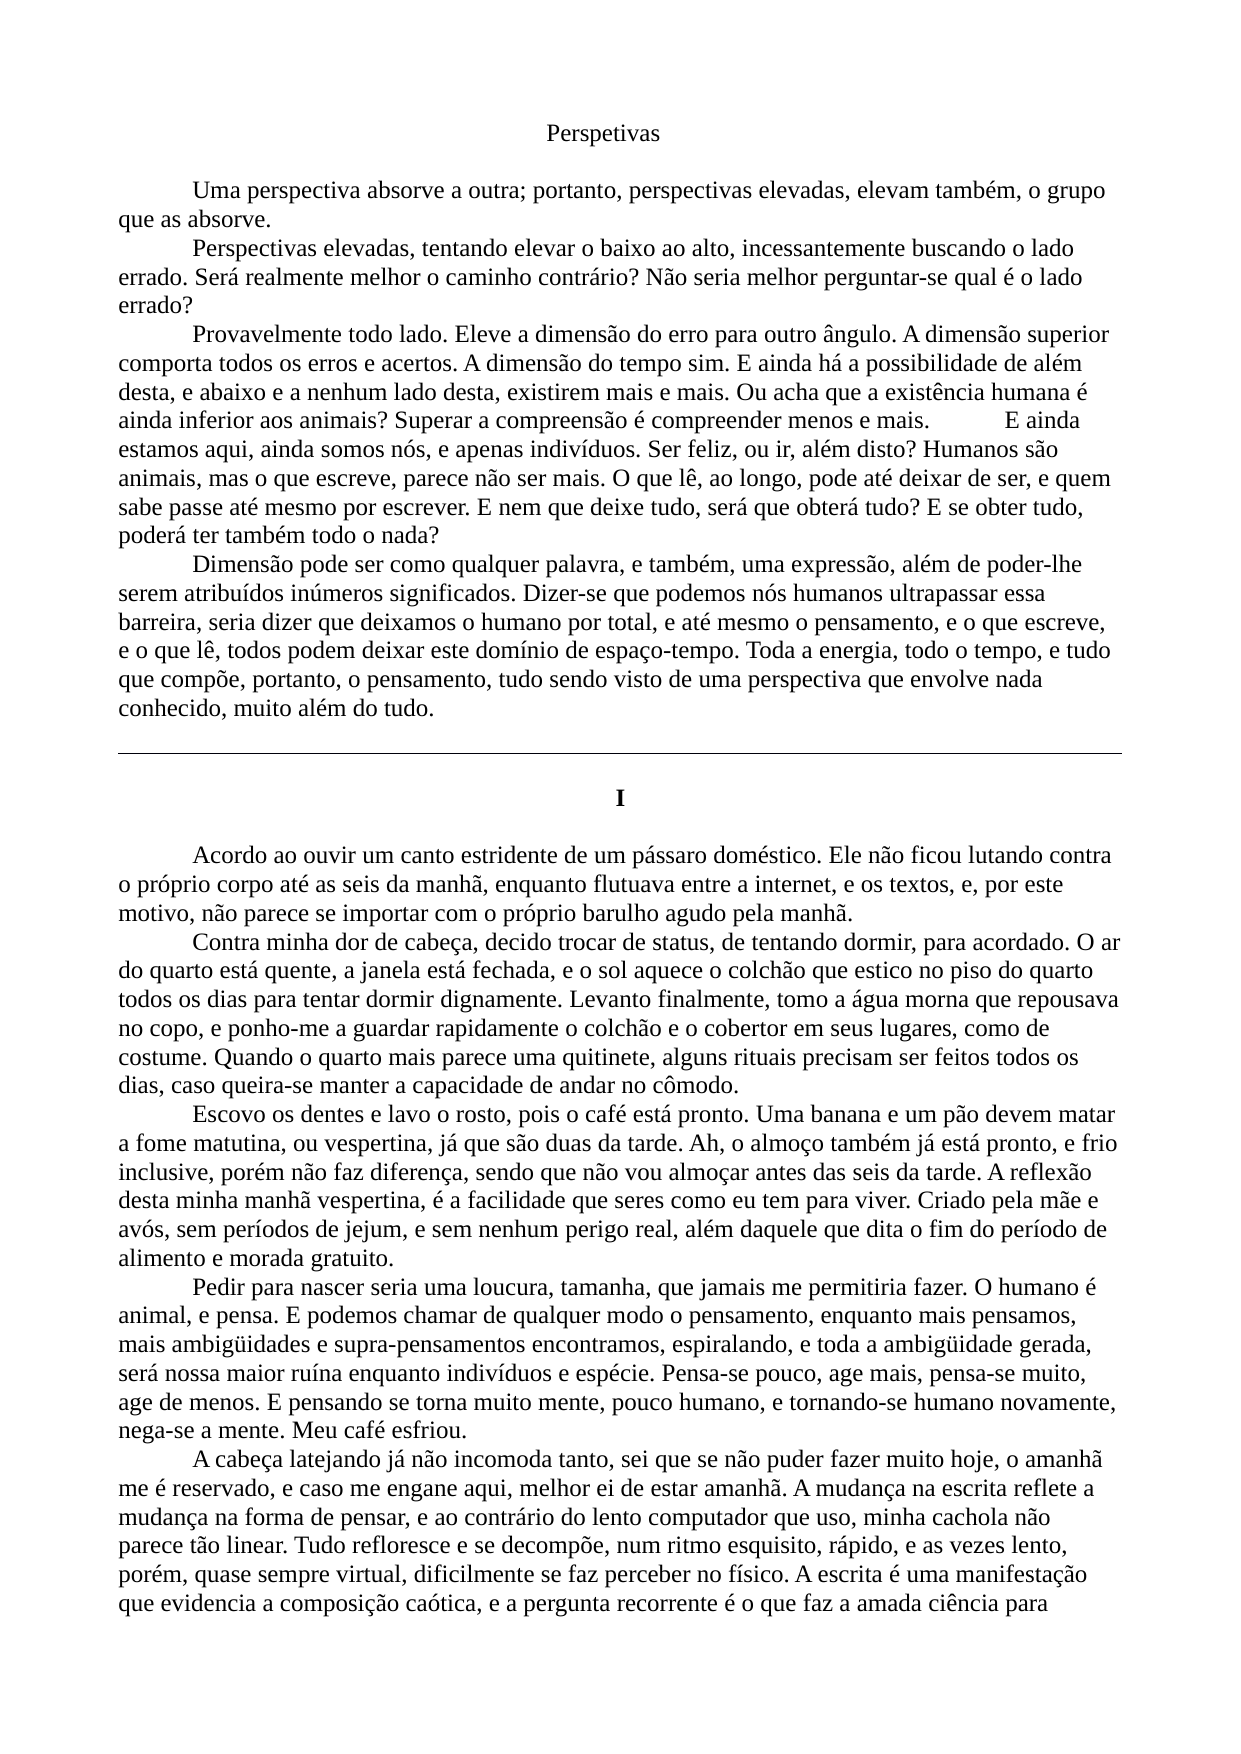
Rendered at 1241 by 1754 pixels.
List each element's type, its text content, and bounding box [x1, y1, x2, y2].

text A cabeça latejando já não incomoda tanto, sei que se não puder fazer muito hoje, o amanhã me é reservado, e caso me engane aqui, melhor ei de estar amanhã. A mudança na escrita reflete a mudança na forma de pensar, e ao contrário do lento computador que uso, minha cachola não parece tão linear. Tudo refloresce e se decompõe, num ritmo esquisito, rápido, e as vezes lento, porém, quase sempre virtual, dificilmente se faz perceber no físico. A escrita é uma manifestação que evidencia a composição caótica, e a pergunta recorrente é o que faz a amada ciência para [118, 1444, 1122, 1617]
text I [118, 754, 1122, 812]
text Contra minha dor de cabeça, decido trocar de status, de tentando dormir, para acordado. O ar do quarto está quente, a janela está fechada, e o sol aquece o colchão que estico no piso do quarto todos os dias para tentar dormir dignamente. Levanto finalmente, tomo a água morna que repousava no copo, e ponho-me a guardar rapidamente o colchão e o cobertor em seus lugares, como de costume. Quando o quarto mais parece uma quitinete, alguns rituais precisam ser feitos todos os dias, caso queira-se manter a capacidade de andar no cômodo. [118, 927, 1122, 1099]
text Perspetivas [118, 118, 1122, 147]
text Pedir para nascer seria uma loucura, tamanha, que jamais me permitiria fazer. O humano é animal, e pensa. E podemos chamar de qualquer modo o pensamento, enquanto mais pensamos, mais ambigüidades e supra-pensamentos encontramos, espiralando, e toda a ambigüidade gerada, será nossa maior ruína enquanto indivíduos e espécie. Pensa-se pouco, age mais, pensa-se muito, age de menos. E pensando se torna muito mente, pouco humano, e tornando-se humano novamente, nega-se a mente. Meu café esfriou. [118, 1272, 1122, 1444]
text Escovo os dentes e lavo o rosto, pois o café está pronto. Uma banana e um pão devem matar a fome matutina, ou vespertina, já que são duas da tarde. Ah, o almoço também já está pronto, e frio inclusive, porém não faz diferença, sendo que não vou almoçar antes das seis da tarde. A reflexão desta minha manhã vespertina, é a facilidade que seres como eu tem para viver. Criado pela mãe e avós, sem períodos de jejum, e sem nenhum perigo real, além daquele que dita o fim do período de alimento e morada gratuito. [118, 1099, 1122, 1272]
text Uma perspectiva absorve a outra; portanto, perspectivas elevadas, elevam também, o grupo que as absorve. Perspectivas elevadas, tentando elevar o baixo ao alto, incessantemente buscando o lado errado. Será realmente melhor o caminho contrário? Não seria melhor perguntar-se qual é o lado errado? Provavelmente todo lado. Eleve a dimensão do erro para outro ângulo. A dimensão superior comporta todos os erros e acertos. A dimensão do tempo sim. E ainda há a possibilidade de além desta, e abaixo e a nenhum lado desta, existirem mais e mais. Ou acha que a existência humana é ainda inferior aos animais? Superar a compreensão é compreender menos e mais. E ainda estamos aqui, ainda somos nós, e apenas indivíduos. Ser feliz, ou ir, além disto? Humanos são animais, mas o que escreve, parece não ser mais. O que lê, ao longo, pode até deixar de ser, e quem sabe passe até mesmo por escrever. E nem que deixe tudo, será que obterá tudo? E se obter tudo, poderá ter também todo o nada? Dimensão pode ser como qualquer palavra, e também, uma expressão, além de poder-lhe serem atribuídos inúmeros significados. Dizer-se que podemos nós humanos ultrapassar essa barreira, seria dizer que deixamos o humano por total, e até mesmo o pensamento, e o que escreve, e o que lê, todos podem deixar este domínio de espaço-tempo. Toda a energia, todo o tempo, e tudo que compõe, portanto, o pensamento, tudo sendo visto de uma perspectiva que envolve nada conhecido, muito além do tudo. [118, 147, 1122, 753]
text Acordo ao ouvir um canto estridente de um pássaro doméstico. Ele não ficou lutando contra o próprio corpo até as seis da manhã, enquanto flutuava entre a internet, e os textos, e, por este motivo, não parece se importar com o próprio barulho agudo pela manhã. [118, 812, 1122, 927]
